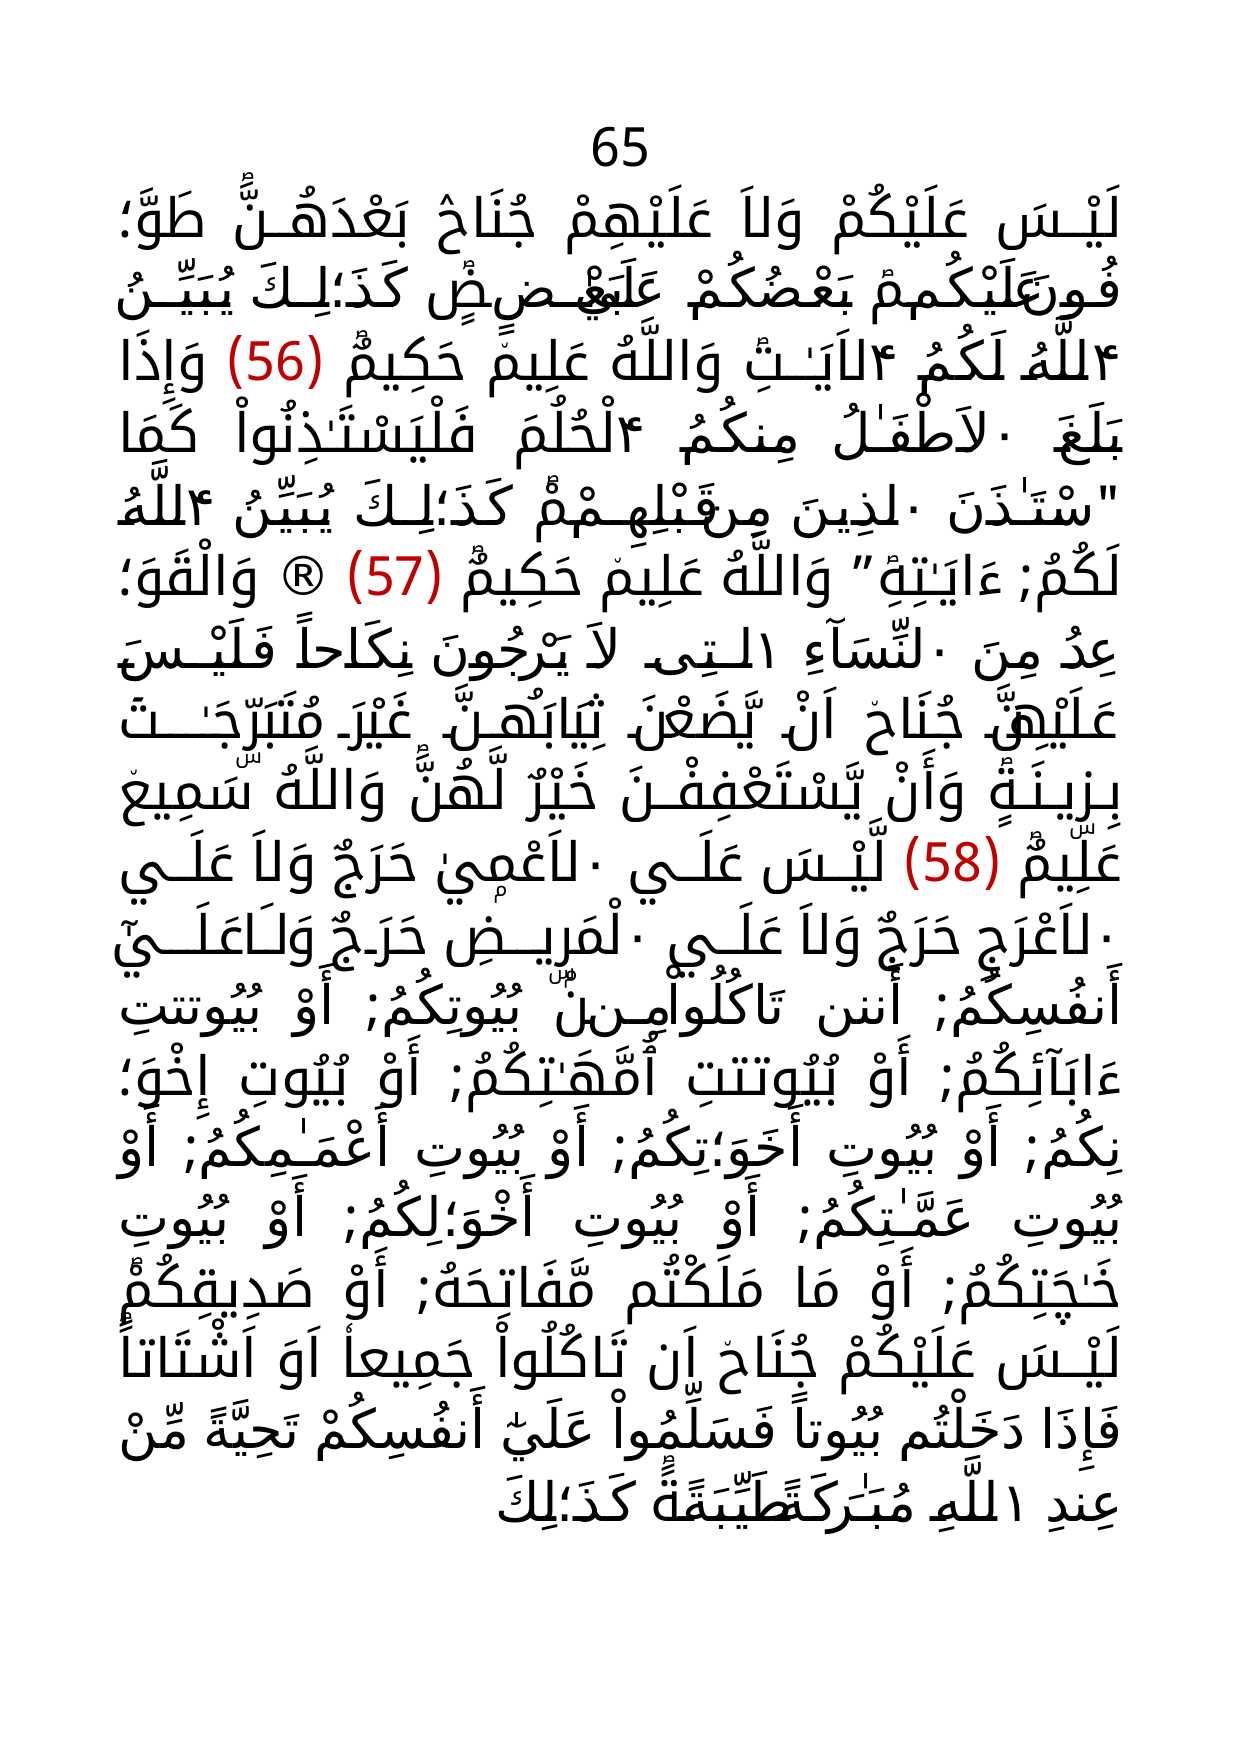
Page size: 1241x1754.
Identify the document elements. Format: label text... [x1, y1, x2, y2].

text لَيْــسَ عَلَيْكُمْ وَلاَ عَلَيْهِمْ جُنَاحٛ بَعْدَهُــنَّؐ طَوَّ؛فُونَ عَلَيْكُمؐ بَعْضُكُمْ عَلَيٰ بَعْــضٍؐ كَذَ؛لِــكَ يُبَيِّــنُ ۴للَّهُ لَكُمُ ۴لاَيَـٰــتِؐ وَاللَّهُ عَلِيم٘ حَكِيمٌؐ (56) وَإِذَا بَلَغَ ۰لاَطْفَـٰلُ مِنكُمُ ۴لْحُلُمَ فَلْيَسْتَـٰذِنُواْ كَمَا "سْتَـٰذَنَ ۰لذِينَ مِن قَبْلِهِمْؐ كَذَ؛لِــكَ يُبَيِّنُ ۴للَّهُ لَكُمُ; ءَايَـٰتِهِؐ” وَاللَّهُ عَلِيم٘ حَكِيمٌؐ (57) ® وَالْقَوَ؛عِدُ مِنَ ۰لنِّسَآءِ ۱لــتِى لاَ يَرْجُونَ نِكَاحاً فَلَيْــسَ عَلَيْهِنَّ جُنَاح٘ اَنْ يَّضَعْنَ ثِيَابَهُــنَّ غَيْرَ مُتَبَرّۣجَـٰــتٙ بِـزۣيـنَـةٍؐ وَأَنْ يَّسْتَعْفِفْــنَ خَيْرٌ لَّهُنَّؐ وَاللَّهُ سَمِيع٘ عَلِيمٌؐ (58) لَّيْــسَ عَلَــي ۰لاَعْمۭيٰ حَرَجٌ وَلاَ عَلَــي ۰لاَعْرَجِ حَرَجٌ وَلاَ عَلَــي ۰لْمَرۣيــضِ حَرَجٌ وَلاَ عَلَــيٰٓ أَنفُسِكُمُ; أَننن تَاكُلُواْ مِـنۢ بُيُوتِكُمُ; أَوْ بُيُوتتتِ ءَابَآئِكُمُ; أَوْ بُيُوتتتِ ٱُمَّهَـٰتِكُمُ; أَوْ بُيُوتِ إِخْوَ؛نِكُمُ; أَوْ بُيُوتِ أَخَوَ؛تِكُمُ; أَوْ بُيُوتِ أَعْمَـٰمِكُمُ; أَوْ بُيُوتِ عَمَّـٰتِكُمُ; أَوْ بُيُوتِ أَخْوَ؛لِكُمُ; أَوْ بُيُوتِ خَـٰچَتِكُمُ; أَوْ مَا مَلَكْتُم مَّفَاتِحَهُ; أَوْ صَدِيقِكُمْؐ لَيْــسَ عَلَيْكُمْ جُنَاح٘ اَن تَاكُلُواْ جَمِيعاٗ اَوَ اَشْتَاتاًؐ فَإِذَا دَخَلْتُم بُيُوتاً فَسَلِّمُواْ عَلَيٰٓ أَنفُسِكُمْ تَحِيَّةً مِّنْ عِندِ ۱للَّهِ مُبَـٰرَكَةً طَيِّبَةًؐ كَذَ؛لِكَ [118, 189, 1122, 1543]
text 65 [118, 118, 1122, 189]
